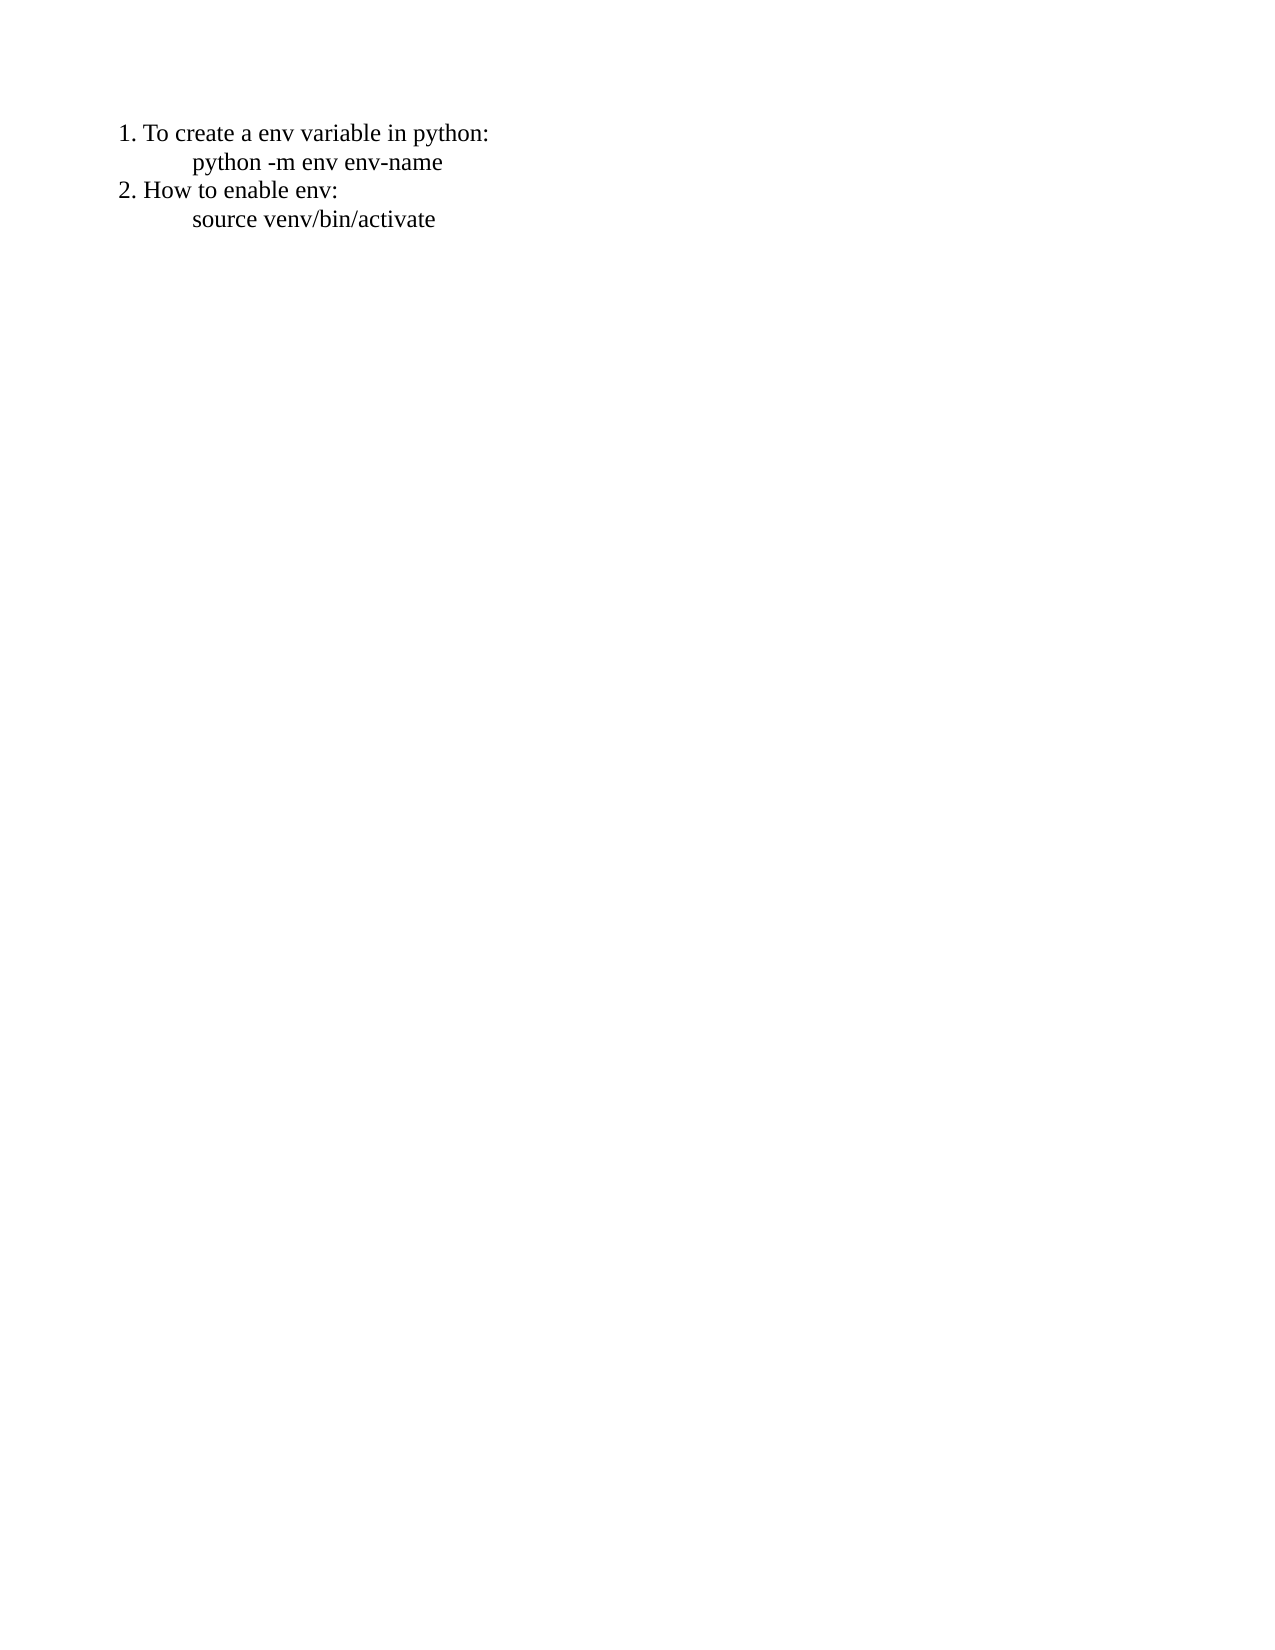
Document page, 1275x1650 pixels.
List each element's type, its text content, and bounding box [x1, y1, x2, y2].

text python -m env env-name [118, 147, 1157, 176]
text source venv/bin/activate [118, 204, 1157, 233]
text 1. To create a env variable in python: [118, 118, 1157, 147]
text 2. How to enable env: [118, 176, 1157, 204]
